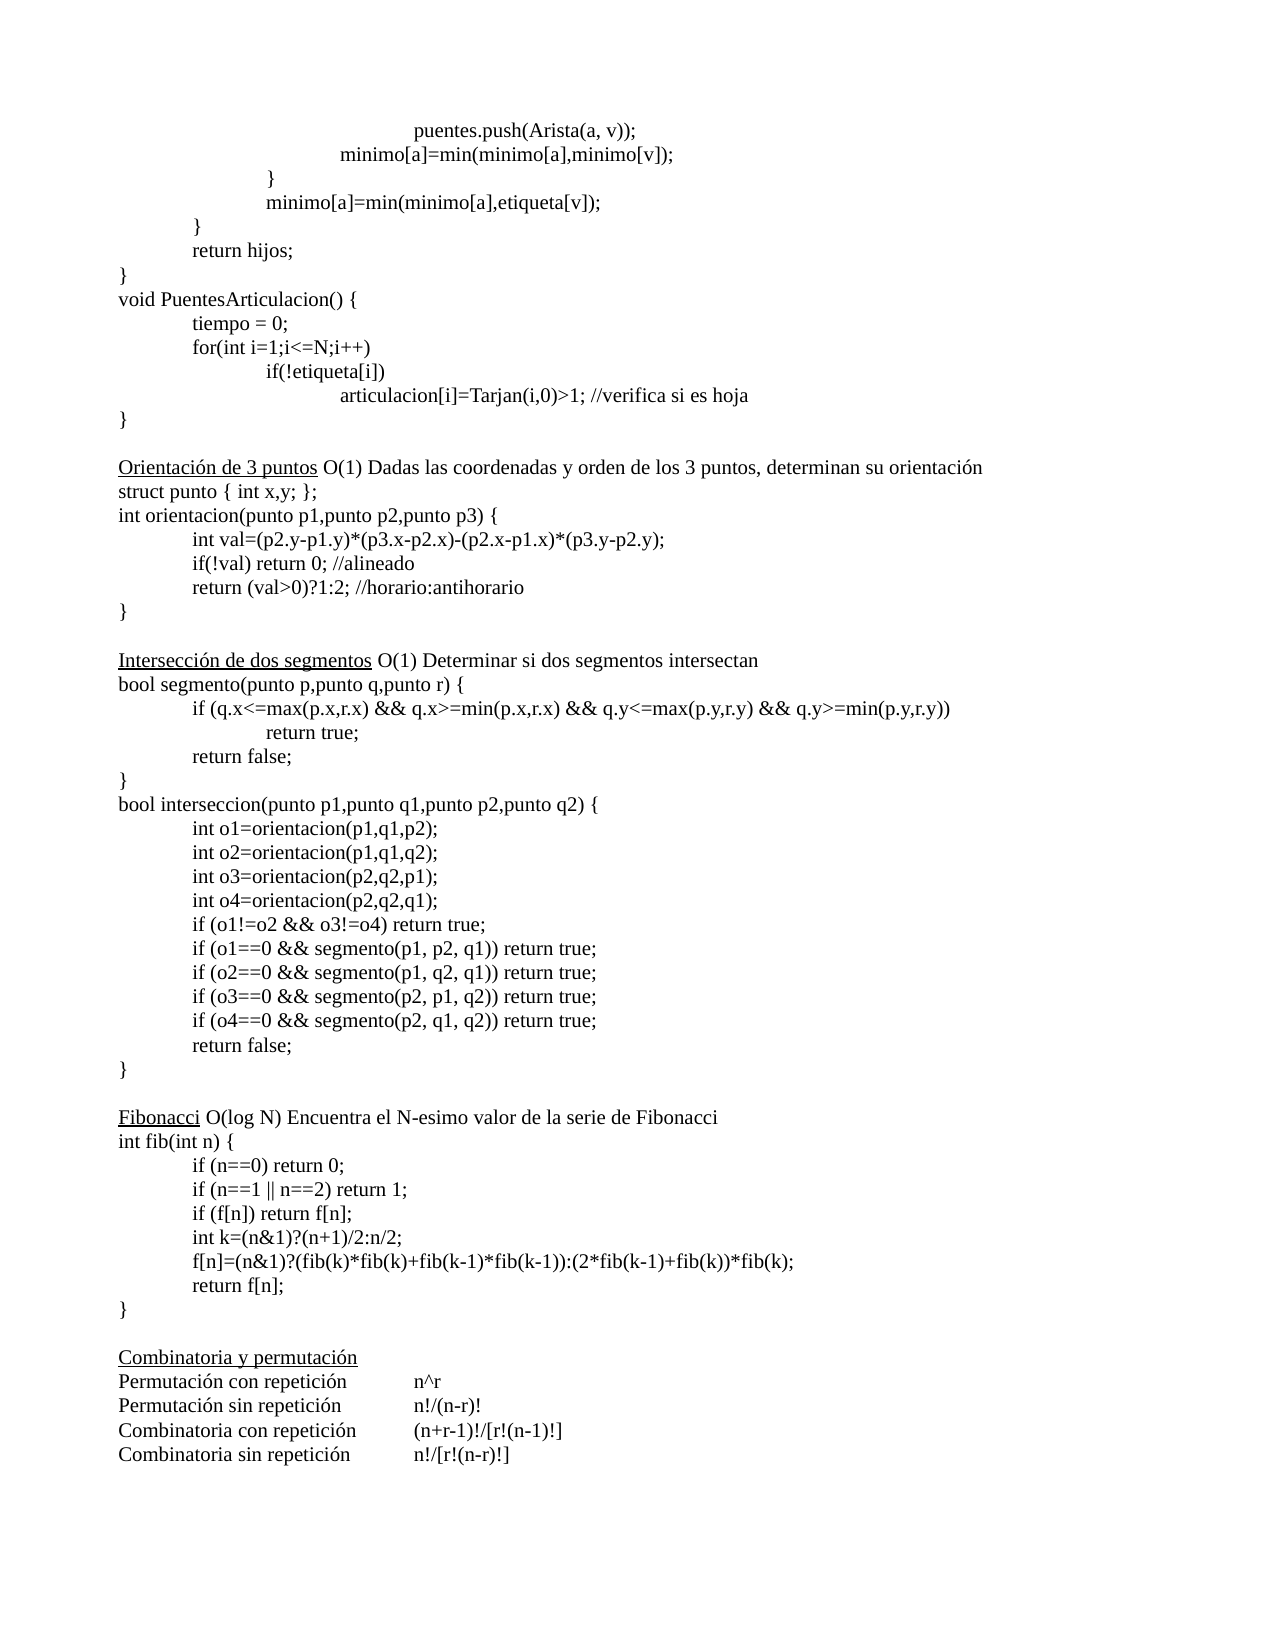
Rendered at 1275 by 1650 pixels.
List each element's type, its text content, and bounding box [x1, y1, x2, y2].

text Permutación sin repetición n!/(n-r)! [118, 1393, 1157, 1417]
text } [118, 262, 1157, 287]
text bool interseccion(punto p1,punto q1,punto p2,punto q2) { [118, 792, 1157, 816]
text int o4=orientacion(p2,q2,q1); [118, 888, 1157, 912]
text int o2=orientacion(p1,q1,q2); [118, 840, 1157, 864]
text Fibonacci O(log N) Encuentra el N-esimo valor de la serie de Fibonacci [118, 1105, 1157, 1129]
text f[n]=(n&1)?(fib(k)*fib(k)+fib(k-1)*fib(k-1)):(2*fib(k-1)+fib(k))*fib(k); [118, 1249, 1157, 1273]
text return f[n]; [118, 1273, 1157, 1297]
text return false; [118, 744, 1157, 768]
text if (o2==0 && segmento(p1, q2, q1)) return true; [118, 960, 1157, 984]
text return hijos; [118, 238, 1157, 262]
text minimo[a]=min(minimo[a],etiqueta[v]); [118, 190, 1157, 214]
text if(!val) return 0; //alineado [118, 551, 1157, 575]
text if (o1!=o2 && o3!=o4) return true; [118, 912, 1157, 936]
text int o1=orientacion(p1,q1,p2); [118, 816, 1157, 840]
text Combinatoria con repetición (n+r-1)!/[r!(n-1)!] [118, 1417, 1157, 1442]
text } [118, 768, 1157, 792]
text if (o3==0 && segmento(p2, p1, q2)) return true; [118, 984, 1157, 1008]
text void PuentesArticulacion() { [118, 287, 1157, 311]
text return false; [118, 1032, 1157, 1057]
text if (o4==0 && segmento(p2, q1, q2)) return true; [118, 1008, 1157, 1032]
text Intersección de dos segmentos O(1) Determinar si dos segmentos intersectan [118, 647, 1157, 672]
text minimo[a]=min(minimo[a],minimo[v]); [118, 142, 1157, 166]
text Orientación de 3 puntos O(1) Dadas las coordenadas y orden de los 3 puntos, determinan su orientación [118, 455, 1157, 479]
text int orientacion(punto p1,punto p2,punto p3) { [118, 503, 1157, 527]
text for(int i=1;i<=N;i++) [118, 335, 1157, 359]
text if (n==0) return 0; [118, 1153, 1157, 1177]
text articulacion[i]=Tarjan(i,0)>1; //verifica si es hoja [118, 383, 1157, 407]
text Permutación con repetición n^r [118, 1369, 1157, 1393]
text int fib(int n) { [118, 1129, 1157, 1153]
text } [118, 599, 1157, 623]
text Combinatoria sin repetición n!/[r!(n-r)!] [118, 1442, 1157, 1466]
text if (n==1 || n==2) return 1; [118, 1177, 1157, 1201]
text bool segmento(punto p,punto q,punto r) { [118, 672, 1157, 696]
text struct punto { int x,y; }; [118, 479, 1157, 503]
text int val=(p2.y-p1.y)*(p3.x-p2.x)-(p2.x-p1.x)*(p3.y-p2.y); [118, 527, 1157, 551]
text } [118, 407, 1157, 431]
text } [118, 214, 1157, 238]
text if (o1==0 && segmento(p1, p2, q1)) return true; [118, 936, 1157, 960]
text puentes.push(Arista(a, v)); [118, 118, 1157, 142]
text return true; [118, 720, 1157, 744]
text return (val>0)?1:2; //horario:antihorario [118, 575, 1157, 599]
text } [118, 1297, 1157, 1321]
text int o3=orientacion(p2,q2,p1); [118, 864, 1157, 888]
text int k=(n&1)?(n+1)/2:n/2; [118, 1225, 1157, 1249]
text if (q.x<=max(p.x,r.x) && q.x>=min(p.x,r.x) && q.y<=max(p.y,r.y) && q.y>=min(p.y,r.y)) [118, 696, 1157, 720]
text } [118, 166, 1157, 190]
text Combinatoria y permutación [118, 1345, 1157, 1369]
text if (f[n]) return f[n]; [118, 1201, 1157, 1225]
text if(!etiqueta[i]) [118, 359, 1157, 383]
text tiempo = 0; [118, 311, 1157, 335]
text } [118, 1057, 1157, 1081]
